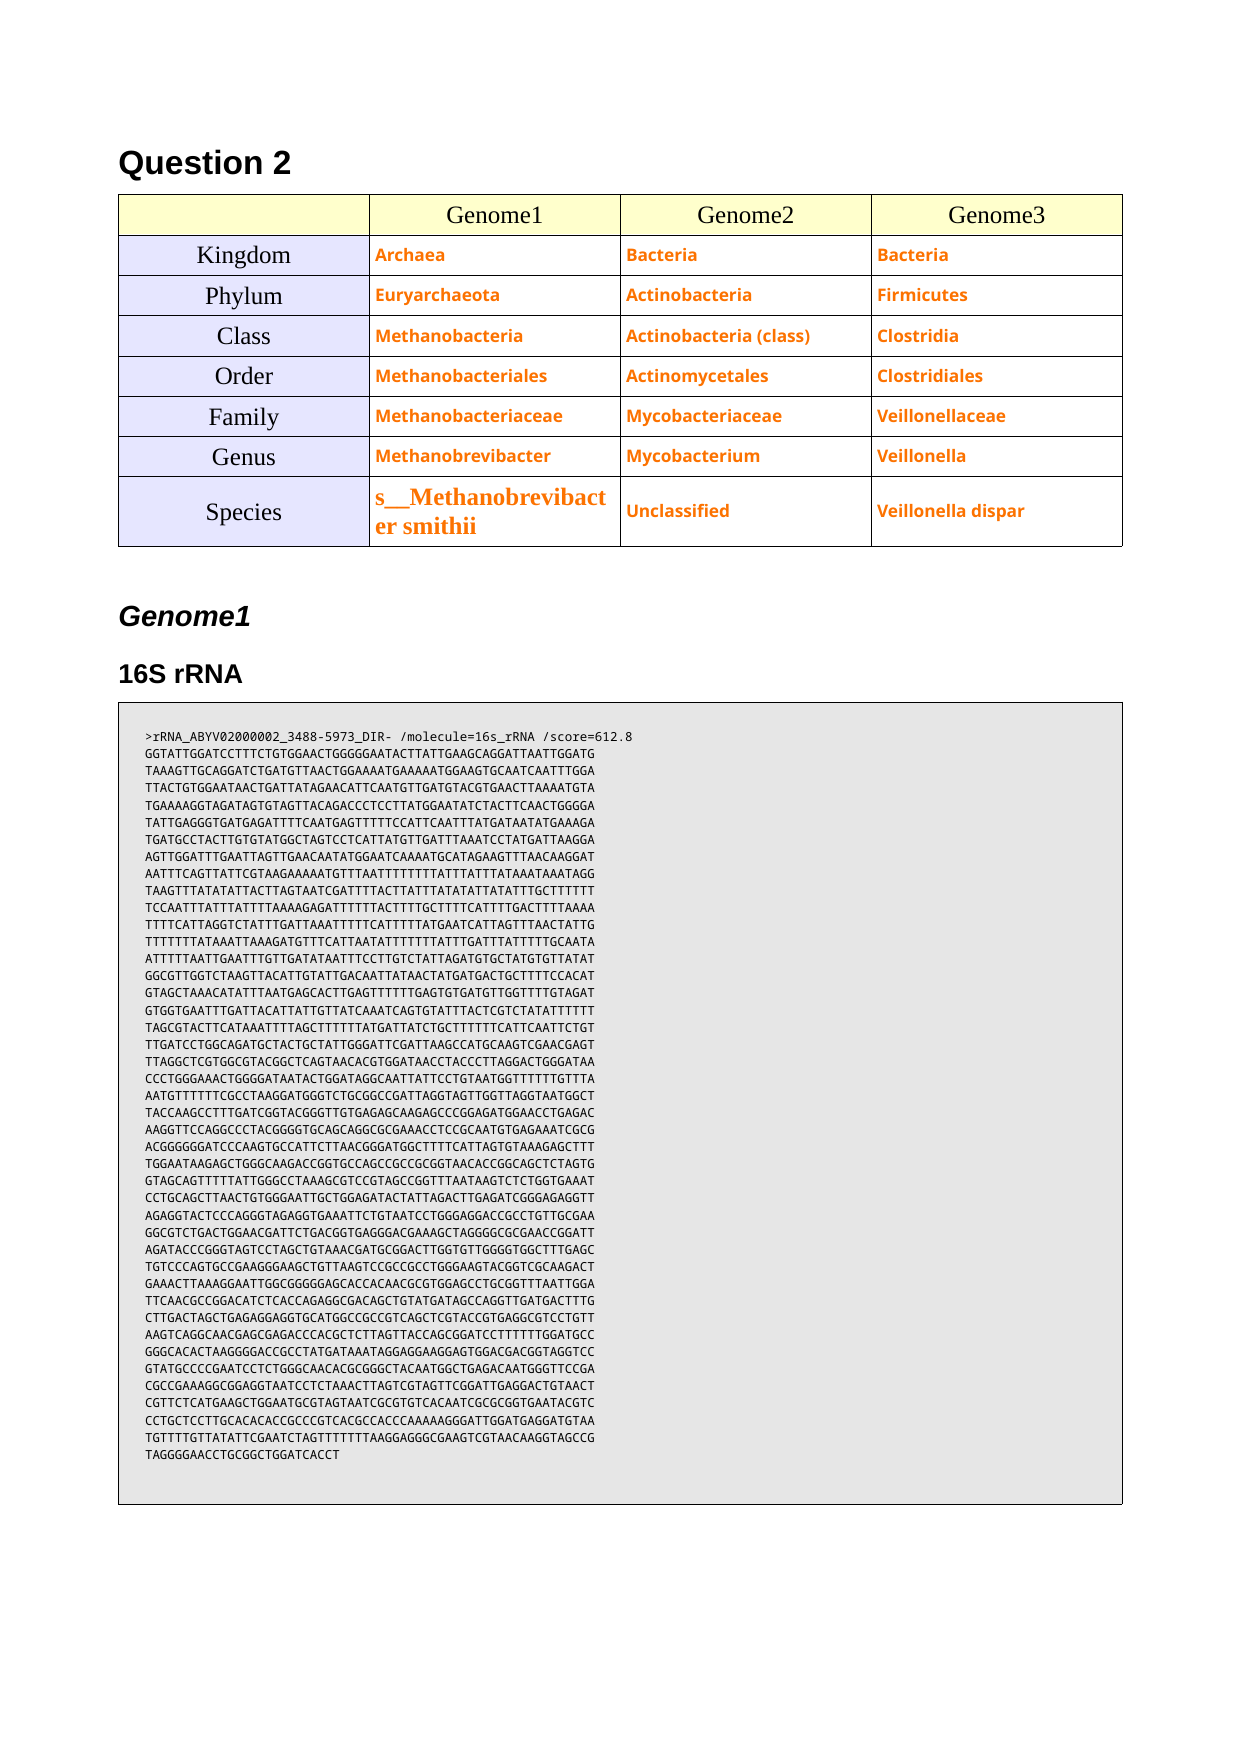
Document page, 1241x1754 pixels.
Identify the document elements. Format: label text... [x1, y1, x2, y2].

table_cell Archaea [370, 236, 620, 275]
text TTGATCCTGGCAGATGCTACTGCTATTGGGATTCGATTAAGCCATGCAAGTCGAACGAGT [119, 1009, 1122, 1026]
text TGGAATAAGAGCTGGGCAAGACCGGTGCCAGCCGCCGCGGTAACACCGGCAGCTCTAGTG [119, 1129, 1122, 1146]
table_cell Actinobacteria [621, 276, 871, 315]
table_cell Methanobacteriales [370, 357, 620, 396]
table_cell Mycobacterium [621, 437, 871, 476]
table_header Genome2 [621, 195, 871, 234]
subtitle Genome1 [118, 599, 1122, 633]
table_cell Order [119, 357, 369, 396]
table_cell Kingdom [119, 236, 369, 275]
text CCTGCAGCTTAACTGTGGGAATTGCTGGAGATACTATTAGACTTGAGATCGGGAGAGGTT [119, 1163, 1122, 1180]
text AATGTTTTTTCGCCTAAGGATGGGTCTGCGGCCGATTAGGTAGTTGGTTAGGTAATGGCT [119, 1060, 1122, 1077]
table_cell Bacteria [621, 236, 871, 275]
text AAGGTTCCAGGCCCTACGGGGTGCAGCAGGCGCGAAACCTCCGCAATGTGAGAAATCGCG [119, 1094, 1122, 1112]
subtitle 16S rRNA [118, 658, 1122, 689]
table_cell Class [119, 316, 369, 356]
text CGTTCTCATGAAGCTGGAATGCGTAGTAATCGCGTGTCACAATCGCGCGGTGAATACGTC [119, 1368, 1122, 1385]
text TAGGGGAACCTGCGGCTGGATCACCT [119, 1419, 1122, 1436]
table_header Genome1 [370, 195, 620, 234]
text ATTTTTAATTGAATTTGTTGATATAATTTCCTTGTCTATTAGATGTGCTATGTGTTATAT [119, 924, 1122, 941]
table_cell Methanobacteriaceae [370, 397, 620, 436]
table_cell Actinomycetales [621, 357, 871, 396]
text TGATGCCTACTTGTGTATGGCTAGTCCTCATTATGTTGATTTAAATCCTATGATTAAGGA [119, 804, 1122, 821]
table_cell Species [119, 477, 369, 546]
table_cell Family [119, 397, 369, 436]
text AGATACCCGGGTAGTCCTAGCTGTAAACGATGCGGACTTGGTGTTGGGGTGGCTTTGAGC [119, 1214, 1122, 1231]
text TGAAAAGGTAGATAGTGTAGTTACAGACCCTCCTTATGGAATATCTACTTCAACTGGGGA [119, 770, 1122, 787]
text GGTATTGGATCCTTTCTGTGGAACTGGGGGAATACTTATTGAAGCAGGATTAATTGGATG [119, 719, 1122, 736]
text AGAGGTACTCCCAGGGTAGAGGTGAAATTCTGTAATCCTGGGAGGACCGCCTGTTGCGAA [119, 1180, 1122, 1197]
table_cell Clostridia [872, 316, 1122, 356]
text TCCAATTTATTTATTTTAAAAGAGATTTTTTACTTTTGCTTTTCATTTTGACTTTTAAAA [119, 872, 1122, 889]
table_cell Clostridiales [872, 357, 1122, 396]
text TATTGAGGGTGATGAGATTTTCAATGAGTTTTTCCATTCAATTTATGATAATATGAAAGA [119, 787, 1122, 804]
table_cell Unclassified [621, 477, 871, 546]
text TGTTTTGTTATATTCGAATCTAGTTTTTTTAAGGAGGGCGAAGTCGTAACAAGGTAGCCG [119, 1402, 1122, 1419]
table_header [119, 195, 369, 234]
text TTACTGTGGAATAACTGATTATAGAACATTCAATGTTGATGTACGTGAACTTAAAATGTA [119, 753, 1122, 770]
text TTCAACGCCGGACATCTCACCAGAGGCGACAGCTGTATGATAGCCAGGTTGATGACTTTG [119, 1265, 1122, 1282]
text TTTTTTTATAAATTAAAGATGTTTCATTAATATTTTTTTATTTGATTTATTTTTGCAATA [119, 907, 1122, 924]
table_cell Phylum [119, 276, 369, 315]
text TAGCGTACTTCATAAATTTTAGCTTTTTTATGATTATCTGCTTTTTTCATTCAATTCTGT [119, 992, 1122, 1009]
table_cell Mycobacteriaceae [621, 397, 871, 436]
text GGGCACACTAAGGGGACCGCCTATGATAAATAGGAGGAAGGAGTGGACGACGGTAGGTCC [119, 1317, 1122, 1334]
text CCCTGGGAAACTGGGGATAATACTGGATAGGCAATTATTCCTGTAATGGTTTTTTGTTTA [119, 1043, 1122, 1060]
text ACGGGGGGATCCCAAGTGCCATTCTTAACGGGATGGCTTTTCATTAGTGTAAAGAGCTTT [119, 1112, 1122, 1129]
table_cell Firmicutes [872, 276, 1122, 315]
text GTAGCTAAACATATTTAATGAGCACTTGAGTTTTTTGAGTGTGATGTTGGTTTTGTAGAT [119, 958, 1122, 975]
text GGCGTCTGACTGGAACGATTCTGACGGTGAGGGACGAAAGCTAGGGGCGCGAACCGGATT [119, 1197, 1122, 1214]
text TTAGGCTCGTGGCGTACGGCTCAGTAACACGTGGATAACCTACCCTTAGGACTGGGATAA [119, 1026, 1122, 1043]
text GTGGTGAATTTGATTACATTATTGTTATCAAATCAGTGTATTTACTCGTCTATATTTTTT [119, 975, 1122, 992]
text >rRNA_ABYV02000002_3488-5973_DIR- /molecule=16s_rRNA /score=612.8 [119, 703, 1122, 719]
text CCTGCTCCTTGCACACACCGCCCGTCACGCCACCCAAAAAGGGATTGGATGAGGATGTAA [119, 1385, 1122, 1402]
text CTTGACTAGCTGAGAGGAGGTGCATGGCCGCCGTCAGCTCGTACCGTGAGGCGTCCTGTT [119, 1282, 1122, 1299]
subtitle Question 2 [118, 143, 1122, 182]
text AAGTCAGGCAACGAGCGAGACCCACGCTCTTAGTTACCAGCGGATCCTTTTTTGGATGCC [119, 1299, 1122, 1317]
table_cell Genus [119, 437, 369, 476]
table_cell Veillonella dispar [872, 477, 1122, 546]
table_cell Methanobrevibacter [370, 437, 620, 476]
text AATTTCAGTTATTCGTAAGAAAAATGTTTAATTTTTTTTATTTATTTATAAATAAATAGG [119, 838, 1122, 855]
text GTATGCCCCGAATCCTCTGGGCAACACGCGGGCTACAATGGCTGAGACAATGGGTTCCGA [119, 1334, 1122, 1351]
text TACCAAGCCTTTGATCGGTACGGGTTGTGAGAGCAAGAGCCCGGAGATGGAACCTGAGAC [119, 1077, 1122, 1094]
text GTAGCAGTTTTTATTGGGCCTAAAGCGTCCGTAGCCGGTTTAATAAGTCTCTGGTGAAAT [119, 1146, 1122, 1163]
text TAAGTTTATATATTACTTAGTAATCGATTTTACTTATTTATATATTATATTTGCTTTTTT [119, 855, 1122, 872]
table_cell Veillonellaceae [872, 397, 1122, 436]
text TTTTCATTAGGTCTATTTGATTAAATTTTTCATTTTTATGAATCATTAGTTTAACTATTG [119, 889, 1122, 907]
table_cell Bacteria [872, 236, 1122, 275]
table_cell Actinobacteria (class) [621, 316, 871, 356]
table_cell Methanobacteria [370, 316, 620, 356]
text CGCCGAAAGGCGGAGGTAATCCTCTAAACTTAGTCGTAGTTCGGATTGAGGACTGTAACT [119, 1351, 1122, 1368]
table_cell Euryarchaeota [370, 276, 620, 315]
text AGTTGGATTTGAATTAGTTGAACAATATGGAATCAAAATGCATAGAAGTTTAACAAGGAT [119, 821, 1122, 838]
table_cell s__Methanobrevibacter smithii [370, 477, 620, 546]
text TAAAGTTGCAGGATCTGATGTTAACTGGAAAATGAAAAATGGAAGTGCAATCAATTTGGA [119, 736, 1122, 753]
text GGCGTTGGTCTAAGTTACATTGTATTGACAATTATAACTATGATGACTGCTTTTCCACAT [119, 941, 1122, 958]
text TGTCCCAGTGCCGAAGGGAAGCTGTTAAGTCCGCCGCCTGGGAAGTACGGTCGCAAGACT [119, 1231, 1122, 1248]
table_header Genome3 [872, 195, 1122, 234]
text GAAACTTAAAGGAATTGGCGGGGGAGCACCACAACGCGTGGAGCCTGCGGTTTAATTGGA [119, 1248, 1122, 1265]
table_cell Veillonella [872, 437, 1122, 476]
